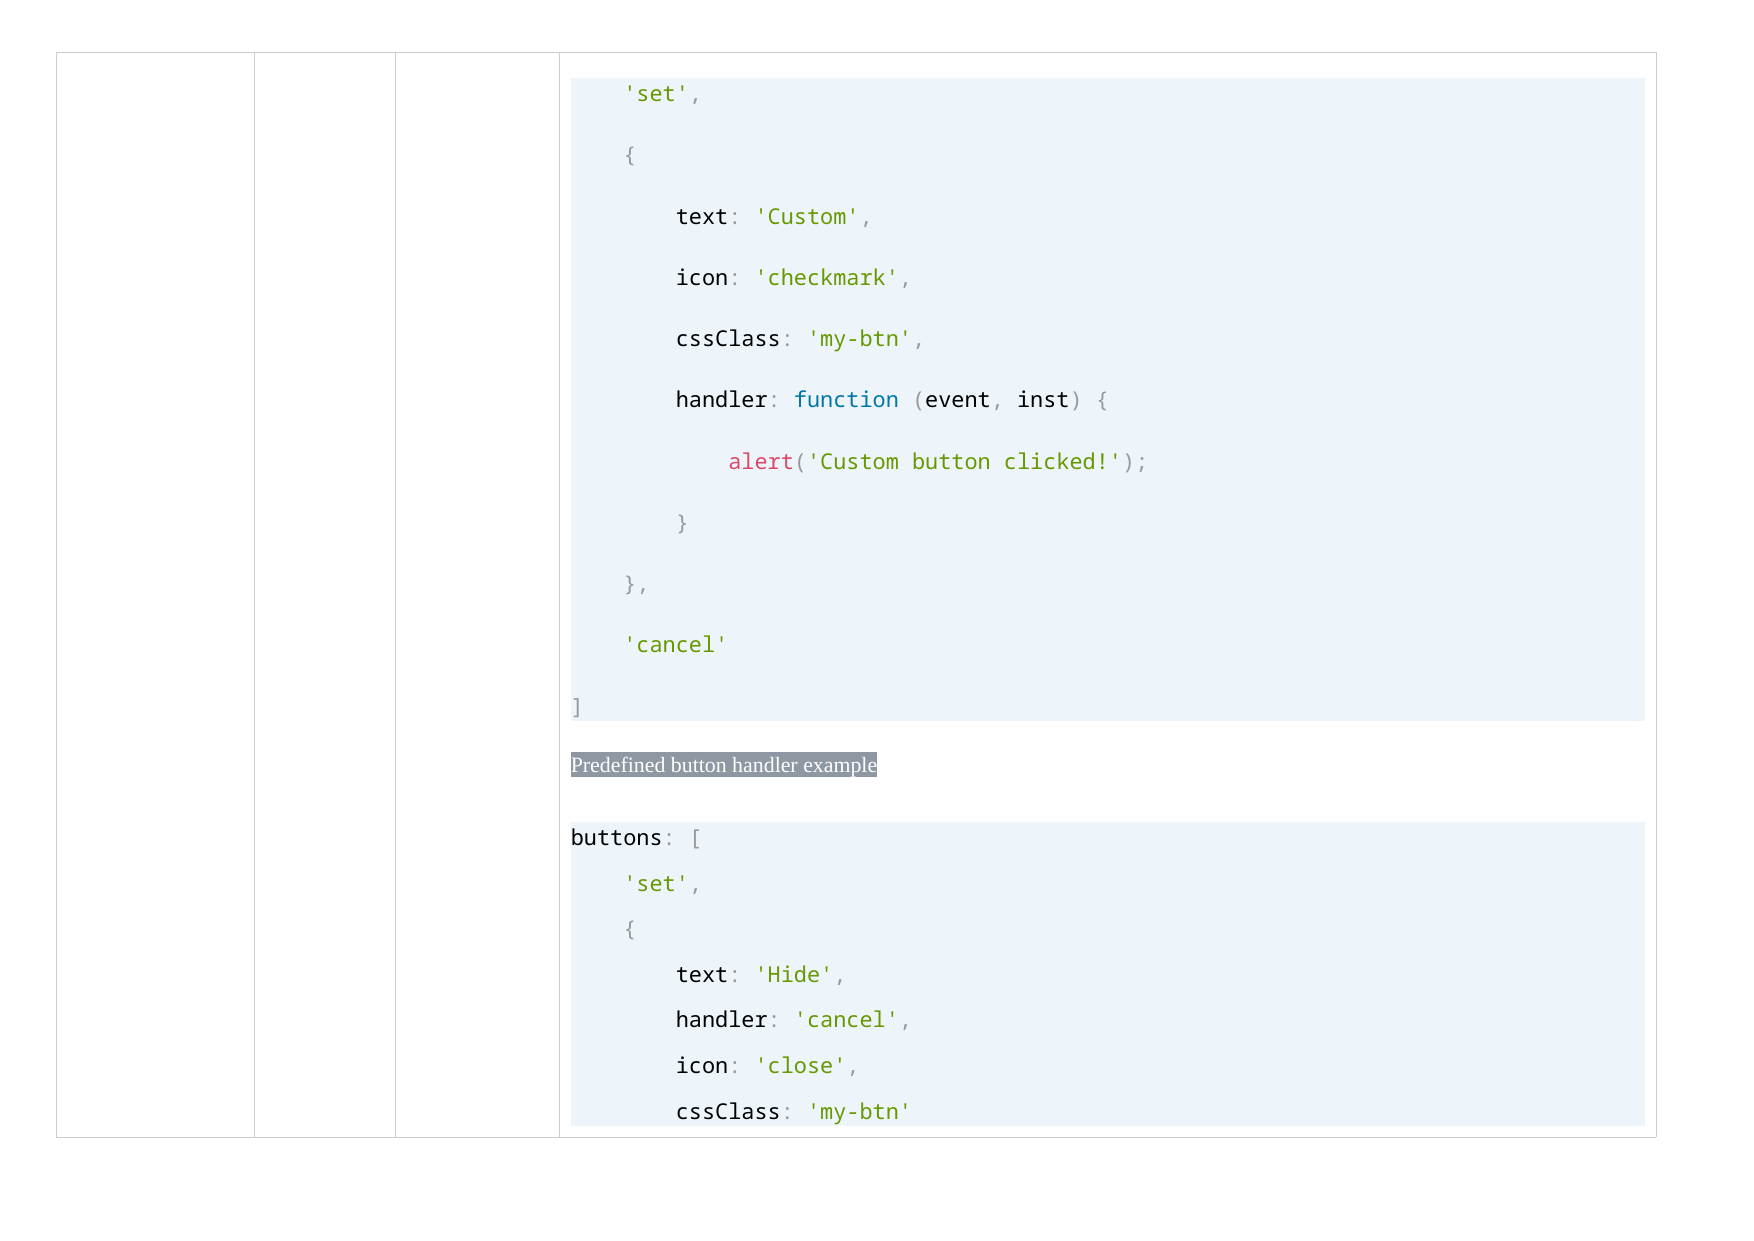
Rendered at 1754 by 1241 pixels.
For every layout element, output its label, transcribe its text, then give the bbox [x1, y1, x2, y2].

table_cell [396, 53, 559, 1137]
table_cell [255, 53, 395, 1137]
table_cell [57, 53, 254, 1137]
table_cell Buttons to display. Each item in the array will be a button. A button can be specified as a string, or as a button object. When the passed array does not contain the predefined 'set' button, the auto-selection will be turned on. Selecting a value on the UI this way, will be set to the input immediately. In single select mode, when an empty array is passed, the calendar will close on the first selection. Otherwise it can be closed with an overlay tap. If a string, it must be one of the predefined buttons: 'set' - Sets the value. 'clear' - Clears the value. 'cancel' - Dismisses the popup. 'now' - Sets the current date and time. To modify the text of the predefined buttons, you can use the setText, clearText , cancelText , nowText settings. If an object, it may have the following properties: text String - Text of the button. handler String, Function - The function which will run when the button is pressed. If a string, it must be one of the predefined button handlers: 'set' - Sets the value. 'clear' - Clears the value. 'cancel' - Dismisses the popup. 'now' - Sets the current date and time. icon String (Optional) - Icon of the button. cssClass String (Optional) - Css class of the button. Predefined and custom buttons example buttons: [ 'set', { text: 'Custom', icon: 'checkmark', cssClass: 'my-btn', handler: function (event, inst) { alert('Custom button clicked!'); } }, 'cancel' ] Predefined button handler example buttons: [ 'set', { text: 'Hide', handler: 'cancel', icon: 'close', cssClass: 'my-btn' } ] [560, 53, 1656, 1137]
